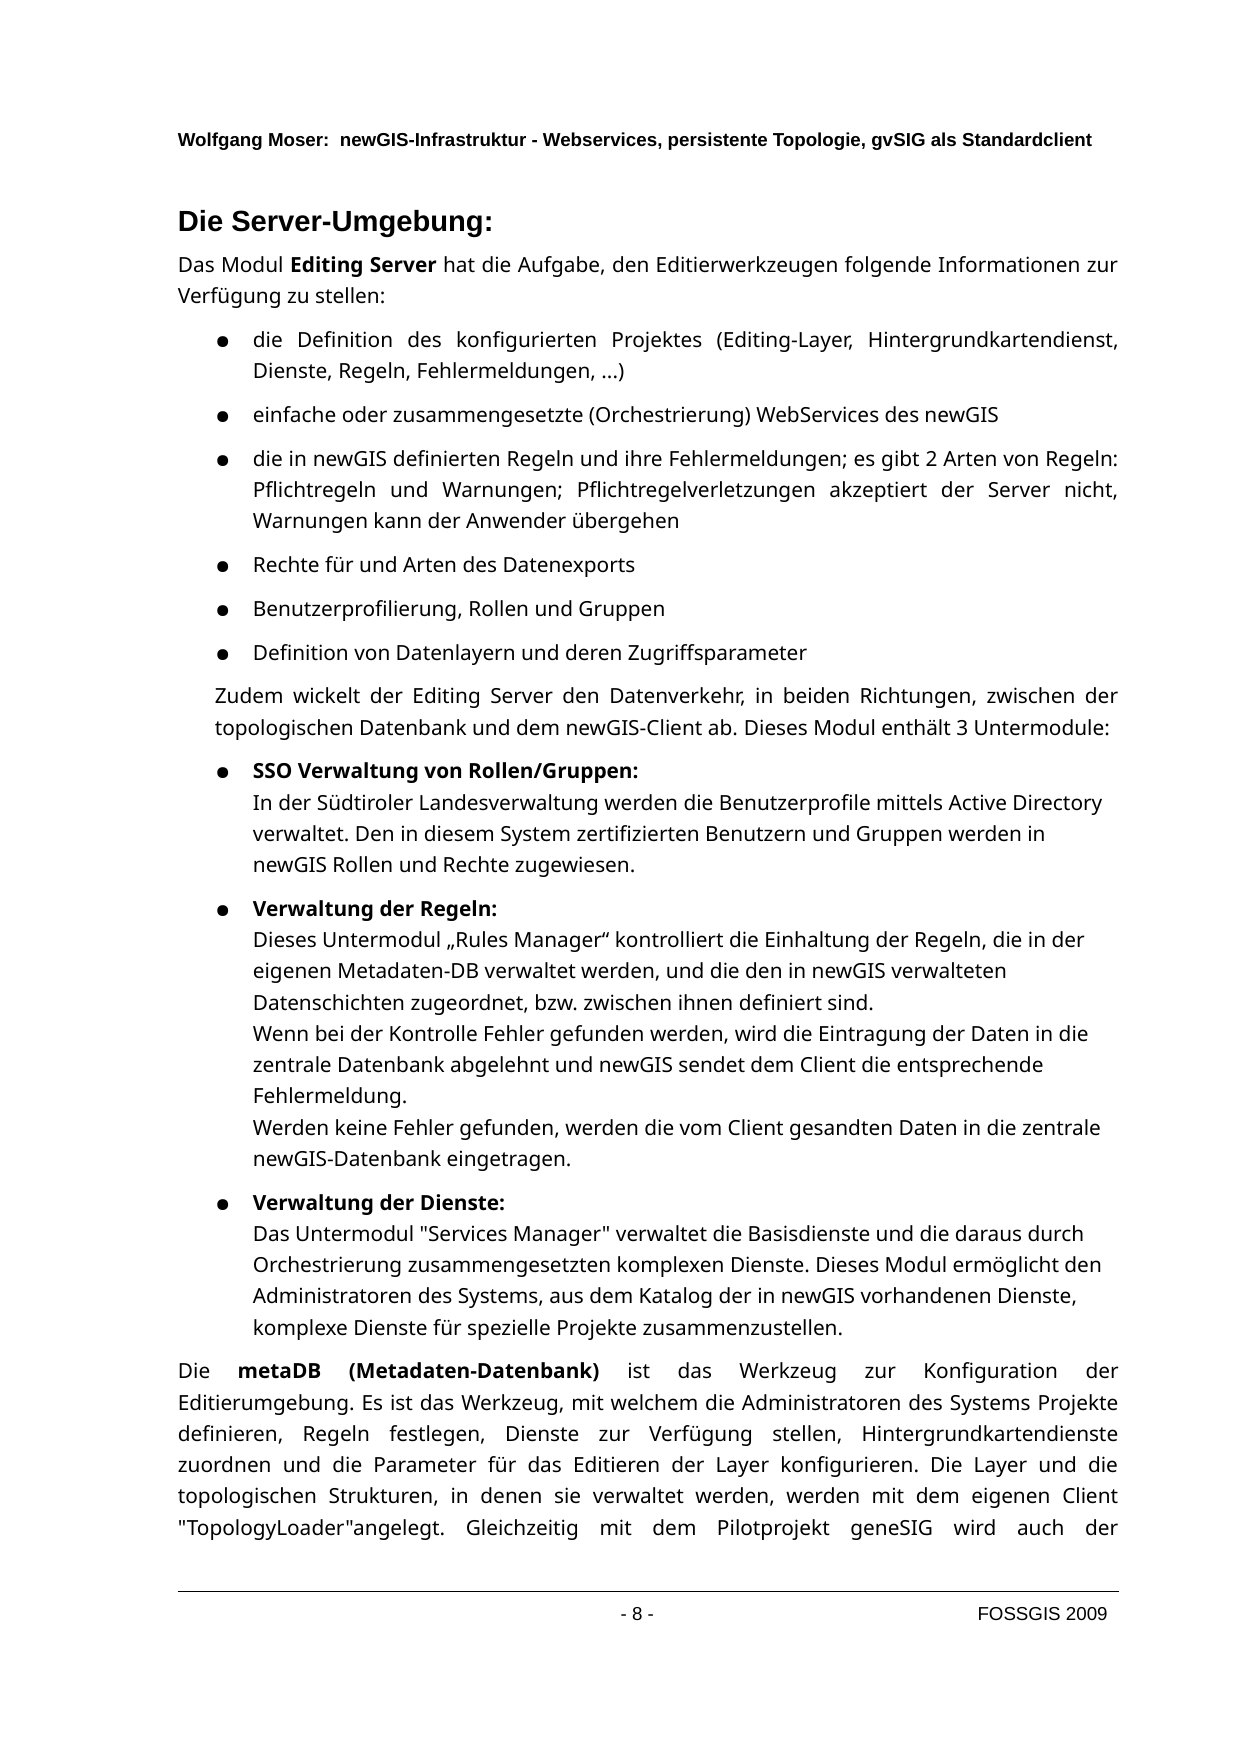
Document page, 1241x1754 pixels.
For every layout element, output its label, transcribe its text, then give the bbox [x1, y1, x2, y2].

text Die metaDB (Metadaten-Datenbank) ist das Werkzeug zur Konfiguration der Editierumgebung. Es ist das Werkzeug, mit welchem die Administratoren des Systems Projekte definieren, Regeln festlegen, Dienste zur Verfügung stellen, Hintergrundkartendienste zuordnen und die Parameter für das Editieren der Layer konfigurieren. Die Layer und die topologischen Strukturen, in denen sie verwaltet werden, werden mit dem eigenen Client "TopologyLoader"angelegt. Gleichzeitig mit dem Pilotprojekt geneSIG wird auch der [178, 1357, 1119, 1541]
text Zudem wickelt der Editing Server den Datenverkehr, in beiden Richtungen, zwischen der topologischen Datenbank und dem newGIS-Client ab. Dieses Modul enthält 3 Untermodule: [214, 682, 1119, 741]
list Definition von Datenlayern und deren Zugriffsparameter [215, 638, 1119, 666]
list Rechte für und Arten des Datenexports [215, 550, 1119, 579]
list einfache oder zusammengesetzte (Orchestrierung) WebServices des newGIS [215, 400, 1119, 429]
subtitle Die Server-Umgebung: [178, 205, 1119, 238]
list Benutzerprofilierung, Rollen und Gruppen [215, 594, 1119, 623]
list SSO Verwaltung von Rollen/Gruppen: In der Südtiroler Landesverwaltung werden die Benutzerprofile mittels Active Directory verwaltet. Den in diesem System zertifizierten Benutzern und Gruppen werden in newGIS Rollen und Rechte zugewiesen. [215, 757, 1119, 879]
list die Definition des konfigurierten Projektes (Editing-Layer, Hintergrundkartendienst, Dienste, Regeln, Fehlermeldungen, ...) [215, 325, 1119, 385]
list Verwaltung der Dienste: Das Untermodul "Services Manager" verwaltet die Basisdienste und die daraus durch Orchestrierung zusammengesetzten komplexen Dienste. Dieses Modul ermöglicht den Administratoren des Systems, aus dem Katalog der in newGIS vorhandenen Dienste, komplexe Dienste für spezielle Projekte zusammenzustellen. [215, 1188, 1119, 1341]
list Verwaltung der Regeln: Dieses Untermodul „Rules Manager“ kontrolliert die Einhaltung der Regeln, die in der eigenen Metadaten-DB verwaltet werden, und die den in newGIS verwalteten Datenschichten zugeordnet, bzw. zwischen ihnen definiert sind. Wenn bei der Kontrolle Fehler gefunden werden, wird die Eintragung der Daten in die zentrale Datenbank abgelehnt und newGIS sendet dem Client die entsprechende Fehlermeldung. Werden keine Fehler gefunden, werden die vom Client gesandten Daten in die zentrale newGIS-Datenbank eingetragen. [215, 894, 1119, 1173]
text Das Modul Editing Server hat die Aufgabe, den Editierwerkzeugen folgende Informationen zur Verfügung zu stellen: [178, 250, 1119, 310]
list die in newGIS definierten Regeln und ihre Fehlermeldungen; es gibt 2 Arten von Regeln: Pflichtregeln und Warnungen; Pflichtregelverletzungen akzeptiert der Server nicht, Warnungen kann der Anwender übergehen [215, 444, 1119, 535]
